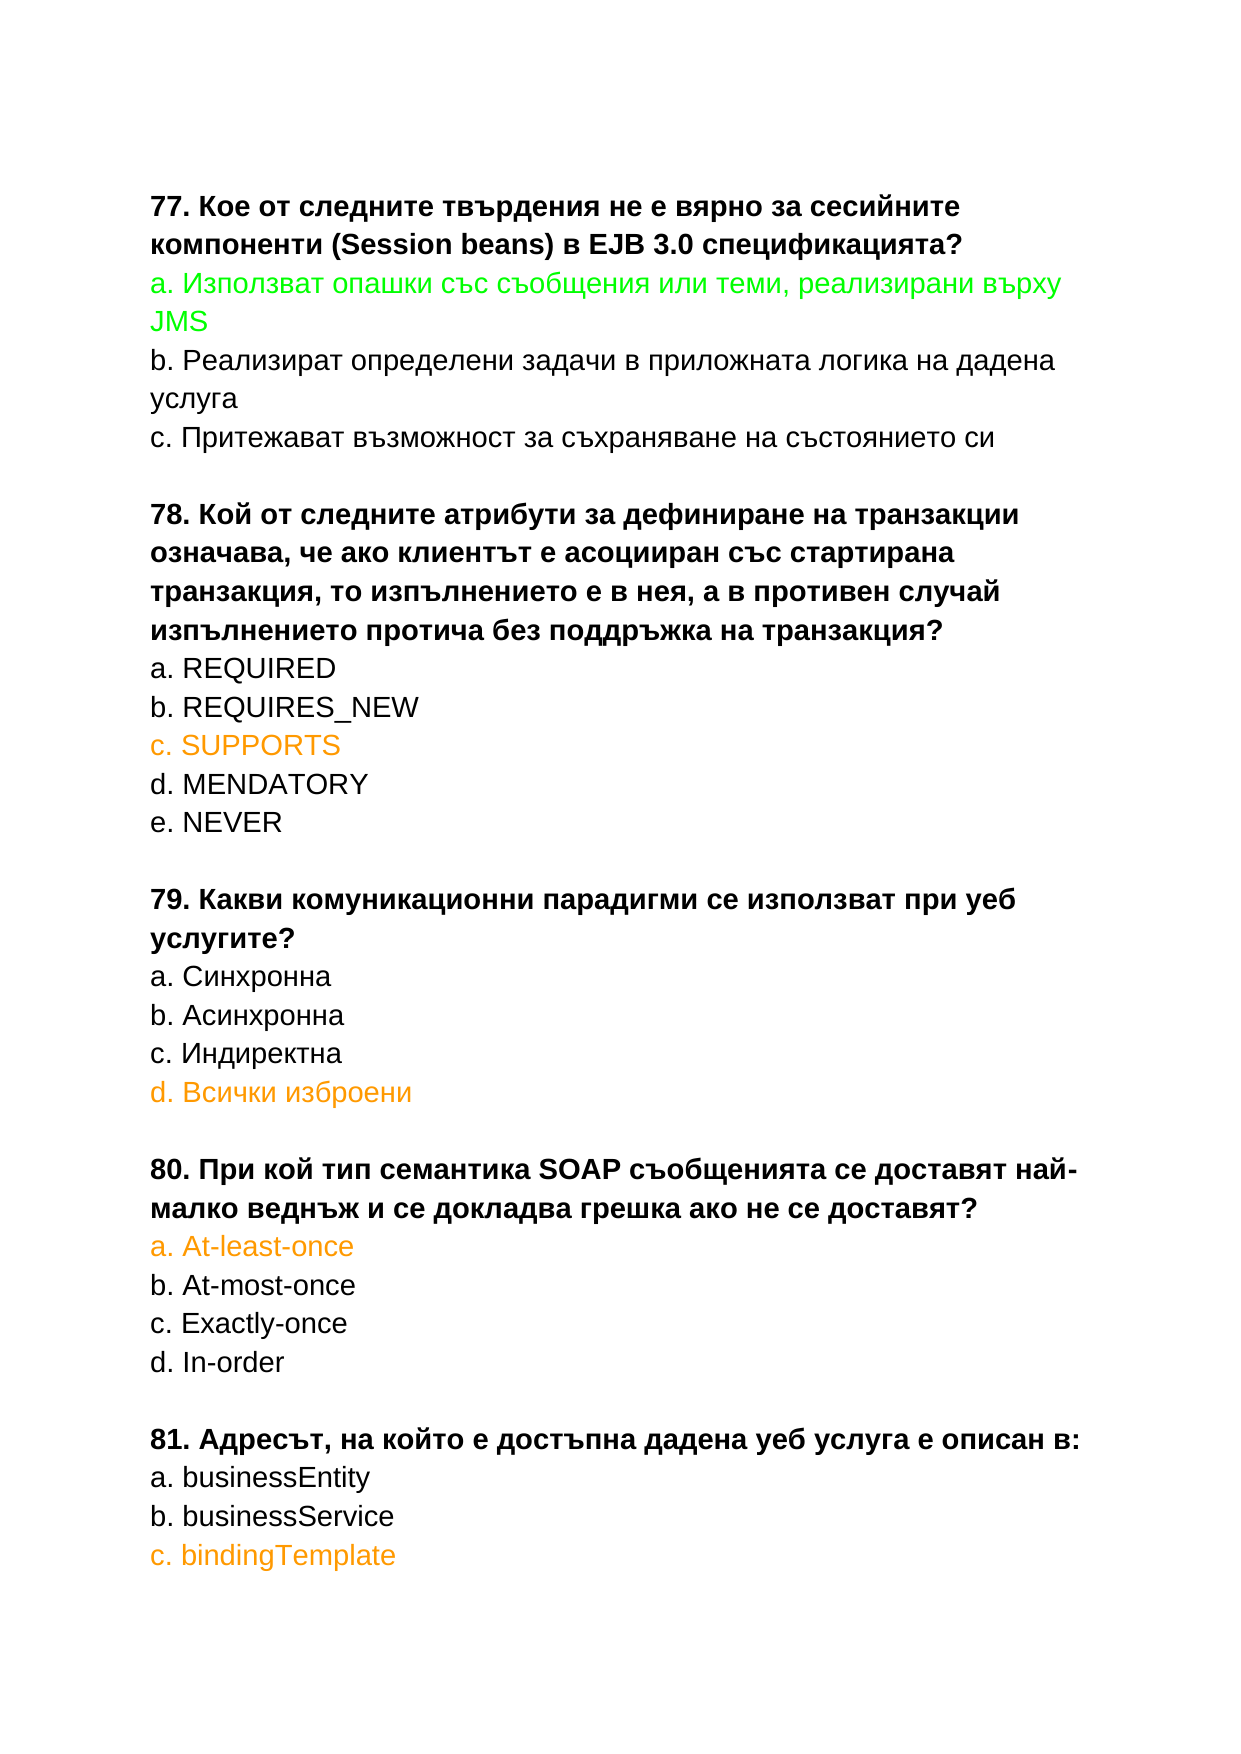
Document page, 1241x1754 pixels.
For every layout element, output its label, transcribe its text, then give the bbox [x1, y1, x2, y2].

text c. SUPPORTS [150, 728, 1090, 762]
text c. bindingTemplate [150, 1537, 1090, 1571]
text 77. Кое от следните твърдения не е вярно за сесийните компоненти (Session beans) в EJB 3.0 спецификацията? [150, 188, 1090, 261]
text b. Асинхронна [150, 998, 1090, 1031]
text c. Притежават възможност за съхраняване на състоянието си [150, 420, 1090, 453]
text a. REQUIRED [150, 651, 1090, 684]
text b. REQUIRES_NEW [150, 689, 1090, 723]
text b. At-­most-­once [150, 1268, 1090, 1301]
text a. businessEntity [150, 1460, 1090, 1494]
text b. businessService [150, 1499, 1090, 1532]
text b. Реализират определени задачи в приложната логика на дадена услуга [150, 343, 1090, 415]
text 78. Кой от следните атрибути за дефиниране на транзакции означава, че ако клиентът е асоцииран със стартирана транзакция, то изпълнението е в нея, а в противен случай изпълнението протича без поддръжка на транзакция? [150, 497, 1090, 646]
text d. In-­order [150, 1345, 1090, 1378]
text d. MENDATORY [150, 767, 1090, 800]
text e. NEVER [150, 805, 1090, 839]
text a. Използват опашки със съобщения или теми, реализирани върху JMS [150, 266, 1090, 338]
text d. Всички изброени [150, 1075, 1090, 1108]
text c. Индиректна [150, 1036, 1090, 1070]
text a. At­-least-­once [150, 1229, 1090, 1263]
text c. Exactly­-once [150, 1306, 1090, 1340]
text 80. При кой тип семантика SOAP съобщенията се доставят най­-малко веднъж и се докладва грешка ако не се доставят? [150, 1152, 1090, 1224]
text 79. Какви комуникационни парадигми се използват при уеб услугите? [150, 882, 1090, 954]
text 81. Адресът, на който е достъпна дадена уеб услуга е описан в: [150, 1422, 1090, 1455]
text a. Синхронна [150, 959, 1090, 993]
